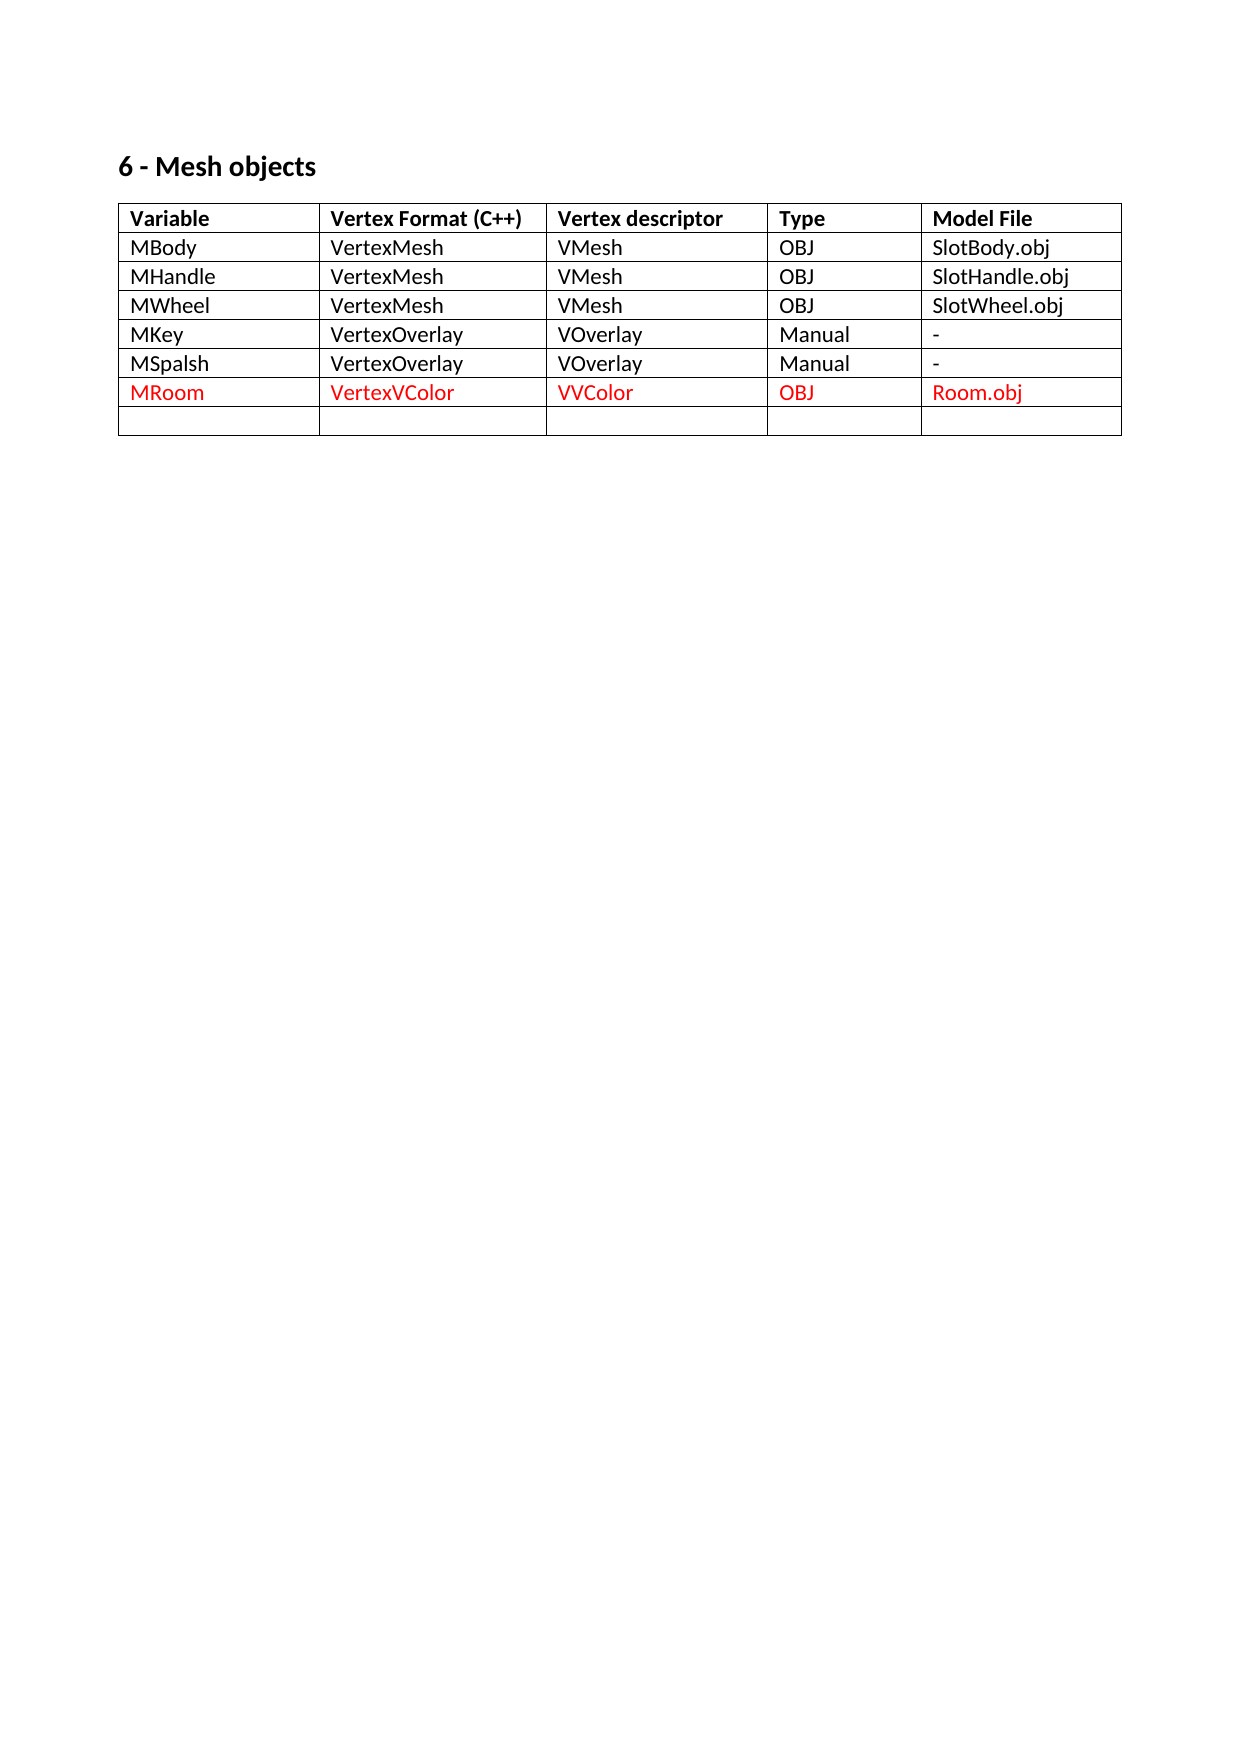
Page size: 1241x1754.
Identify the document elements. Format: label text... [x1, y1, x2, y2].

table_cell SlotBody.obj [922, 233, 1121, 261]
table_header Model File [922, 204, 1121, 232]
table_cell VertexVColor [320, 378, 546, 406]
table_cell MSpalsh [119, 349, 319, 377]
table_cell [922, 407, 1121, 435]
table_cell [320, 407, 546, 435]
table_cell OBJ [768, 233, 921, 261]
table_cell MHandle [119, 262, 319, 290]
table_cell VertexOverlay [320, 349, 546, 377]
table_cell [119, 407, 319, 435]
table_cell VMesh [547, 262, 767, 290]
table_cell SlotWheel.obj [922, 291, 1121, 319]
table_cell MRoom [119, 378, 319, 406]
table_cell OBJ [768, 291, 921, 319]
table_cell VVColor [547, 378, 767, 406]
table_cell Room.obj [922, 378, 1121, 406]
table_cell VOverlay [547, 320, 767, 348]
text 6 - Mesh objects [118, 148, 1122, 183]
table_cell VertexOverlay [320, 320, 546, 348]
table_cell VertexMesh [320, 233, 546, 261]
table_cell MKey [119, 320, 319, 348]
table_header Vertex Format (C++) [320, 204, 546, 232]
table_cell - [922, 320, 1121, 348]
table_header Type [768, 204, 921, 232]
table_cell VMesh [547, 291, 767, 319]
table_cell VertexMesh [320, 262, 546, 290]
table_cell Manual [768, 349, 921, 377]
table_cell OBJ [768, 378, 921, 406]
table_cell [547, 407, 767, 435]
table_header Variable [119, 204, 319, 232]
table_cell MBody [119, 233, 319, 261]
table_header Vertex descriptor [547, 204, 767, 232]
table_cell - [922, 349, 1121, 377]
table_cell [768, 407, 921, 435]
table_cell SlotHandle.obj [922, 262, 1121, 290]
table_cell VOverlay [547, 349, 767, 377]
table_cell Manual [768, 320, 921, 348]
table_cell VertexMesh [320, 291, 546, 319]
table_cell VMesh [547, 233, 767, 261]
table_cell MWheel [119, 291, 319, 319]
table_cell OBJ [768, 262, 921, 290]
